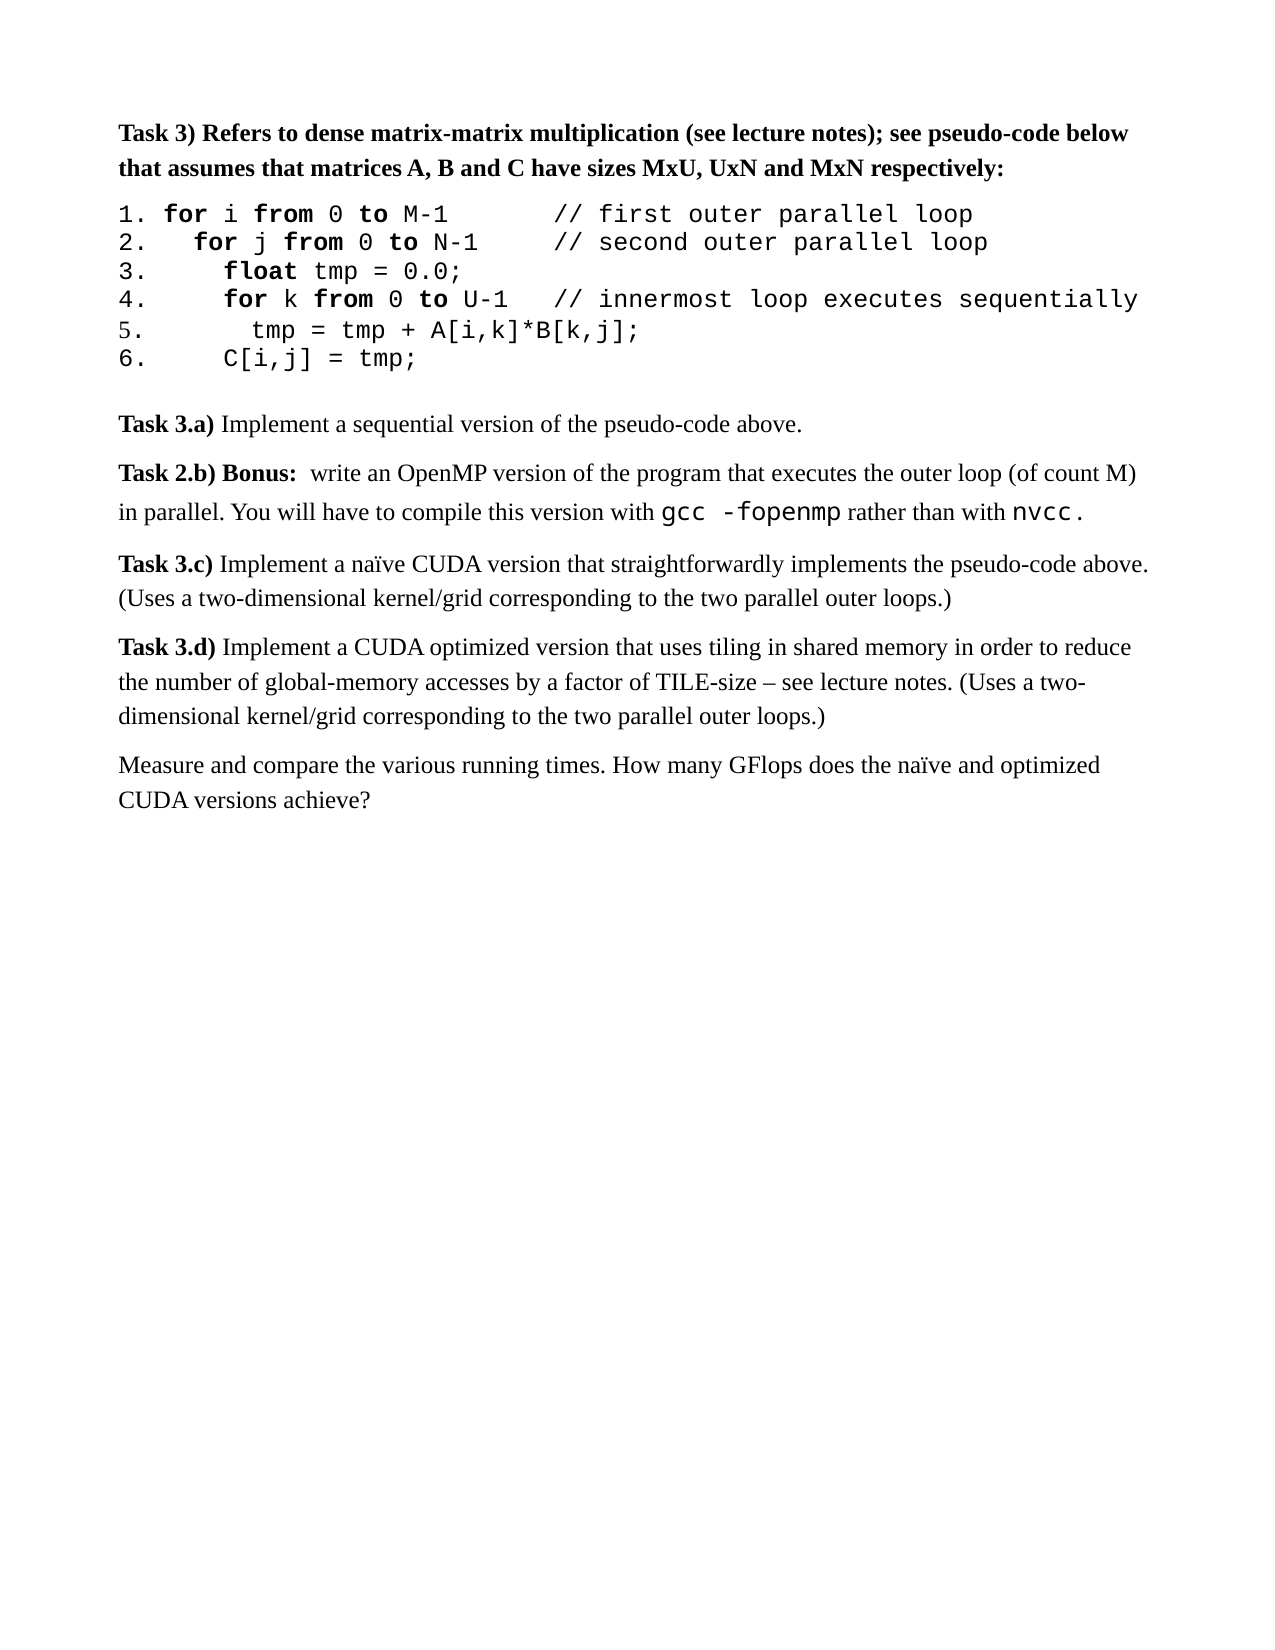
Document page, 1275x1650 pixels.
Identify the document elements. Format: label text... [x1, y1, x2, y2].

text Task 3.c) Implement a naïve CUDA version that straightforwardly implements the pseudo-code above. (Uses a two-dimensional kernel/grid corresponding to the two parallel outer loops.) [118, 549, 1157, 612]
text Task 3.a) Implement a sequential version of the pseudo-code above. [118, 374, 1157, 437]
text Task 2.b) Bonus: write an OpenMP version of the program that executes the outer loop (of count M) in parallel. You will have to compile this version with gcc -fopenmp rather than with nvcc. [118, 458, 1157, 527]
text Measure and compare the various running times. How many GFlops does the naïve and optimized CUDA versions achieve? [118, 750, 1157, 813]
text Task 3) Refers to dense matrix-matrix multiplication (see lecture notes); see pseudo-code below that assumes that matrices A, B and C have sizes MxU, UxN and MxN respectively: [118, 118, 1157, 181]
text 1. for i from 0 to M-1 // first outer parallel loop 2. for j from 0 to N-1 // second outer parallel loop 3. float tmp = 0.0; 4. for k from 0 to U-1 // innermost loop executes sequentially 5. tmp = tmp + A[i,k]*B[k,j]; 6. C[i,j] = tmp; [118, 202, 1157, 374]
text Task 3.d) Implement a CUDA optimized version that uses tiling in shared memory in order to reduce the number of global-memory accesses by a factor of TILE-size – see lecture notes. (Uses a two-dimensional kernel/grid corresponding to the two parallel outer loops.) [118, 632, 1157, 730]
